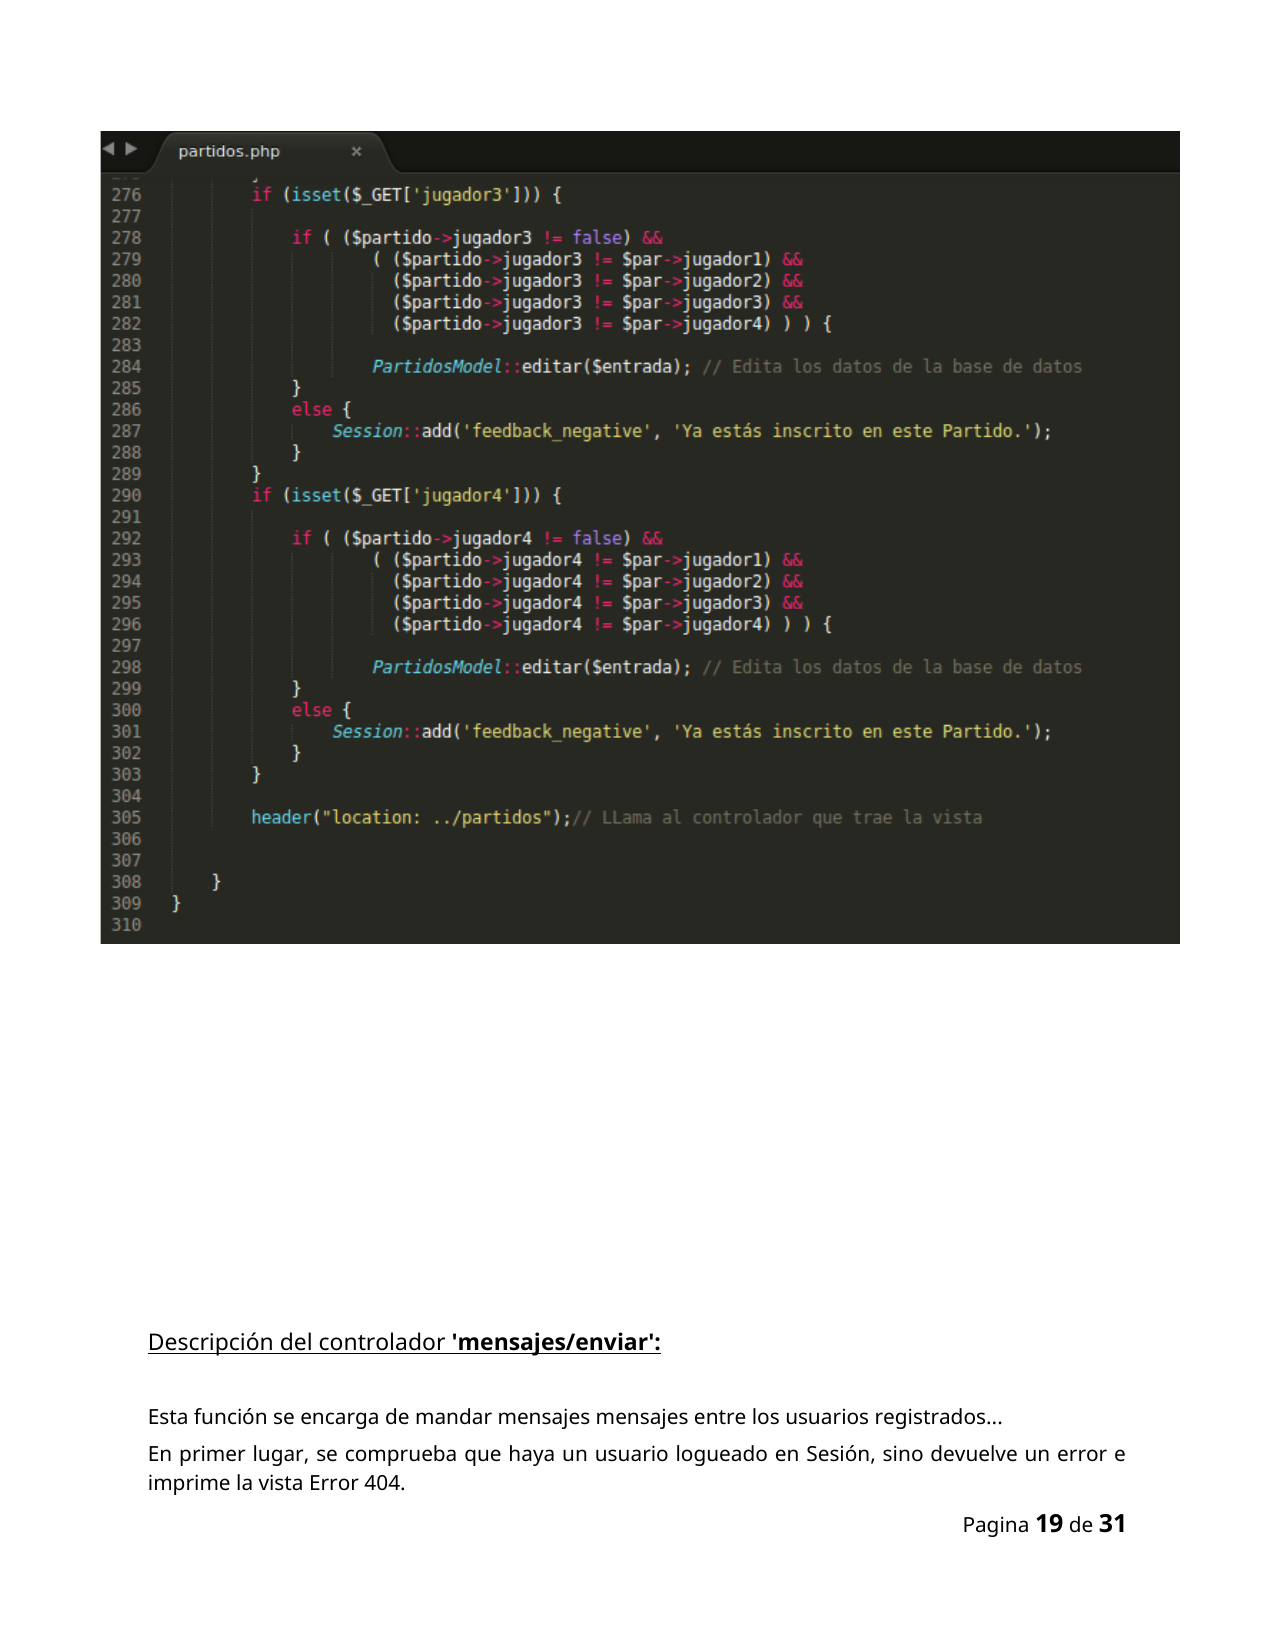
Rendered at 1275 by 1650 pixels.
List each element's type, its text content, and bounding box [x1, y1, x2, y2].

text En primer lugar, se comprueba que haya un usuario logueado en Sesión, sino devuelve un error e imprime la vista Error 404. [148, 1439, 1127, 1496]
picture [100, 131, 1180, 944]
text Descripción del controlador 'mensajes/enviar': [148, 1326, 1127, 1357]
text Esta función se encarga de mandar mensajes mensajes entre los usuarios registrados... [148, 1402, 1127, 1431]
